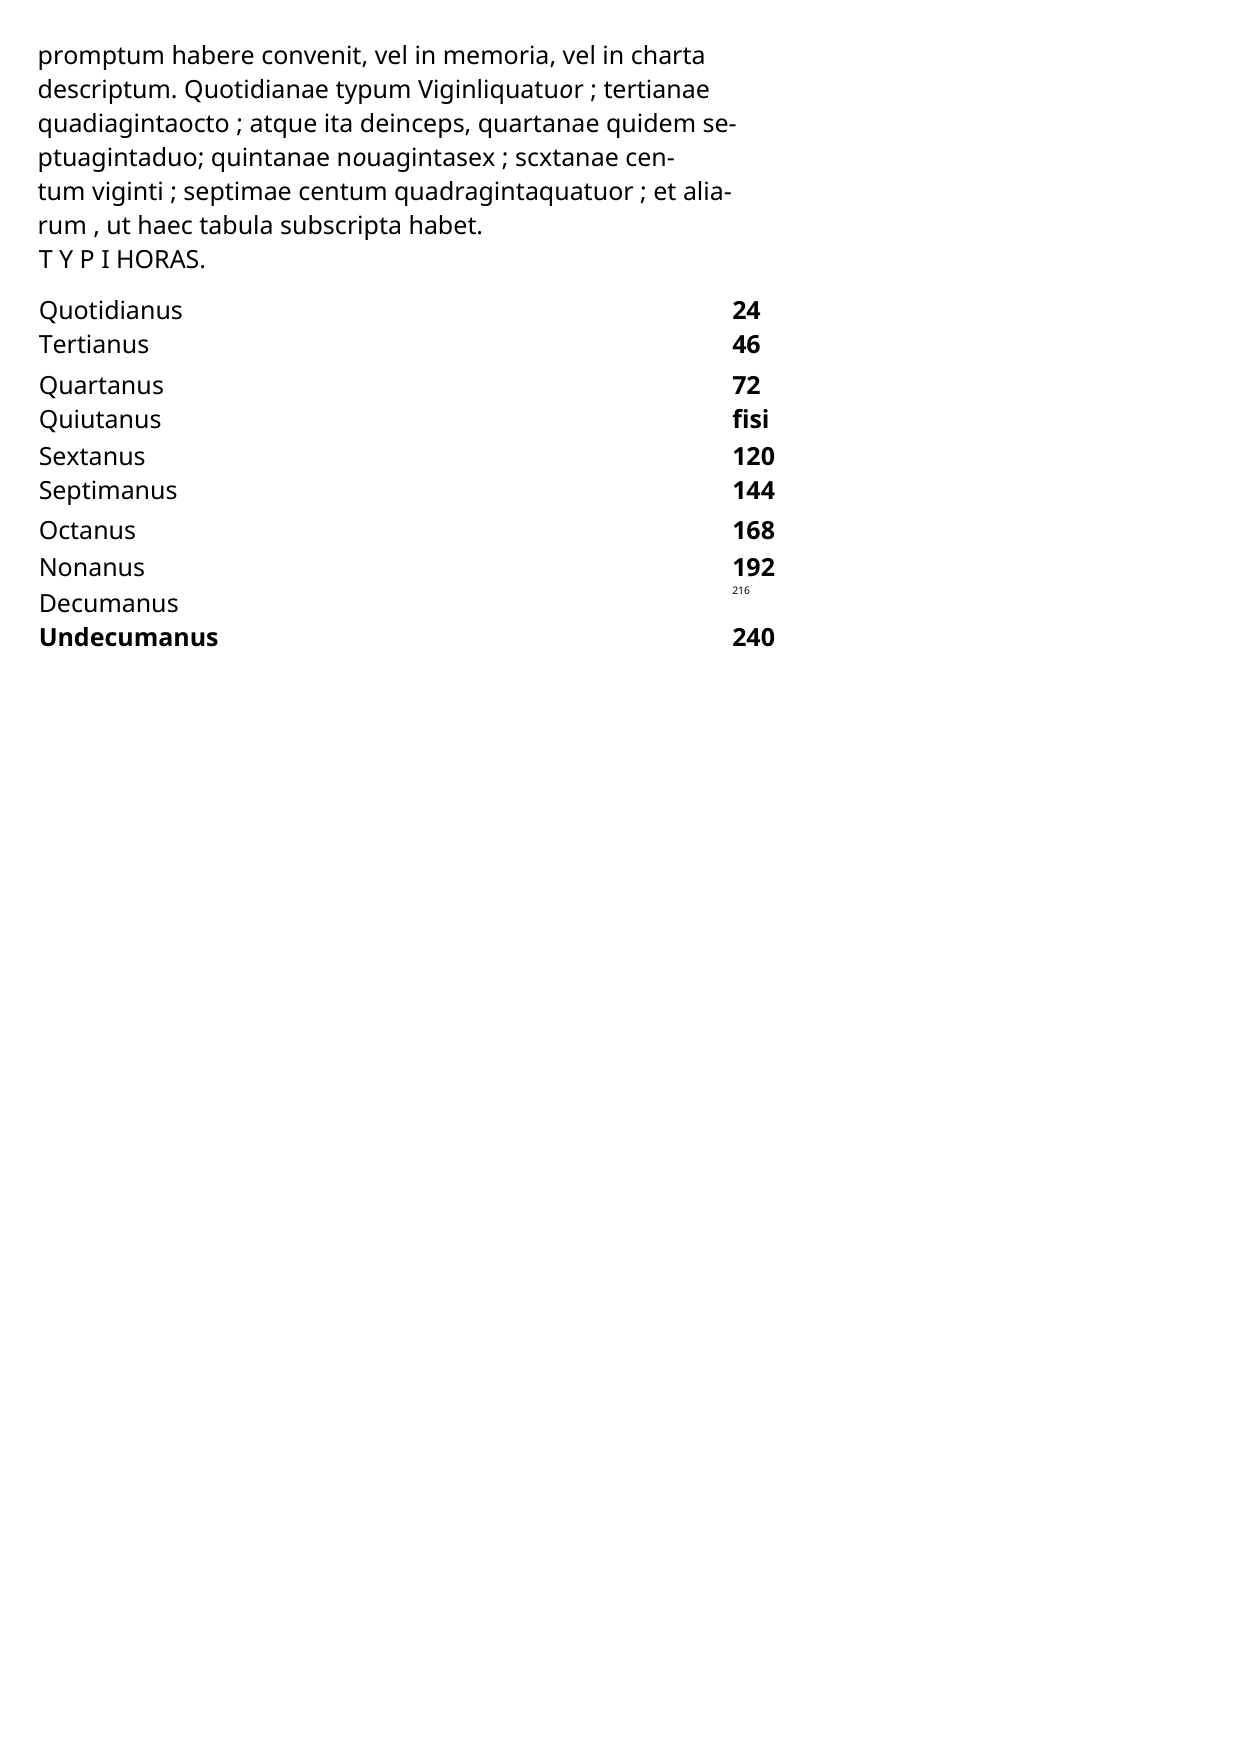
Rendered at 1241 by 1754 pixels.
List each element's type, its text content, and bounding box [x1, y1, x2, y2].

table_cell 144 [731, 473, 788, 512]
table_header [731, 242, 788, 293]
table_cell fisi [731, 402, 788, 438]
table_cell 192 [731, 547, 788, 583]
table_cell Octanus [38, 513, 731, 547]
table_cell 120 [731, 439, 788, 472]
table_cell Quartanus [38, 363, 731, 402]
table_cell 240 [731, 620, 788, 659]
table_cell Septimanus [38, 473, 731, 512]
table_cell Nonanus [38, 547, 731, 583]
table_cell Quiutanus [38, 402, 731, 438]
table_cell Sextanus [38, 439, 731, 472]
table_cell 216 [731, 583, 788, 620]
table_cell Decumanus [38, 583, 731, 620]
table_cell 168 [731, 513, 788, 547]
table_cell Quotidianus [38, 293, 731, 327]
table_header T Y P I HORAS. [38, 242, 731, 293]
table_cell 46 [731, 327, 788, 363]
table_cell Undecumanus [38, 620, 731, 659]
text promptum habere convenit, vel in memoria, vel in charta descriptum. Quotidianae typum Viginliquatuor ; tertianae quadiagintaocto ; atque ita deinceps, quartanae quidem se- ptuagintaduo; quintanae nouagintasex ; scxtanae cen- tum viginti ; septimae centum quadragintaquatuor ; et alia- rum , ut haec tabula subscripta habet. [37, 37, 1203, 242]
table_cell 24 [731, 293, 788, 327]
table_cell Tertianus [38, 327, 731, 363]
table_cell 72 [731, 363, 788, 402]
